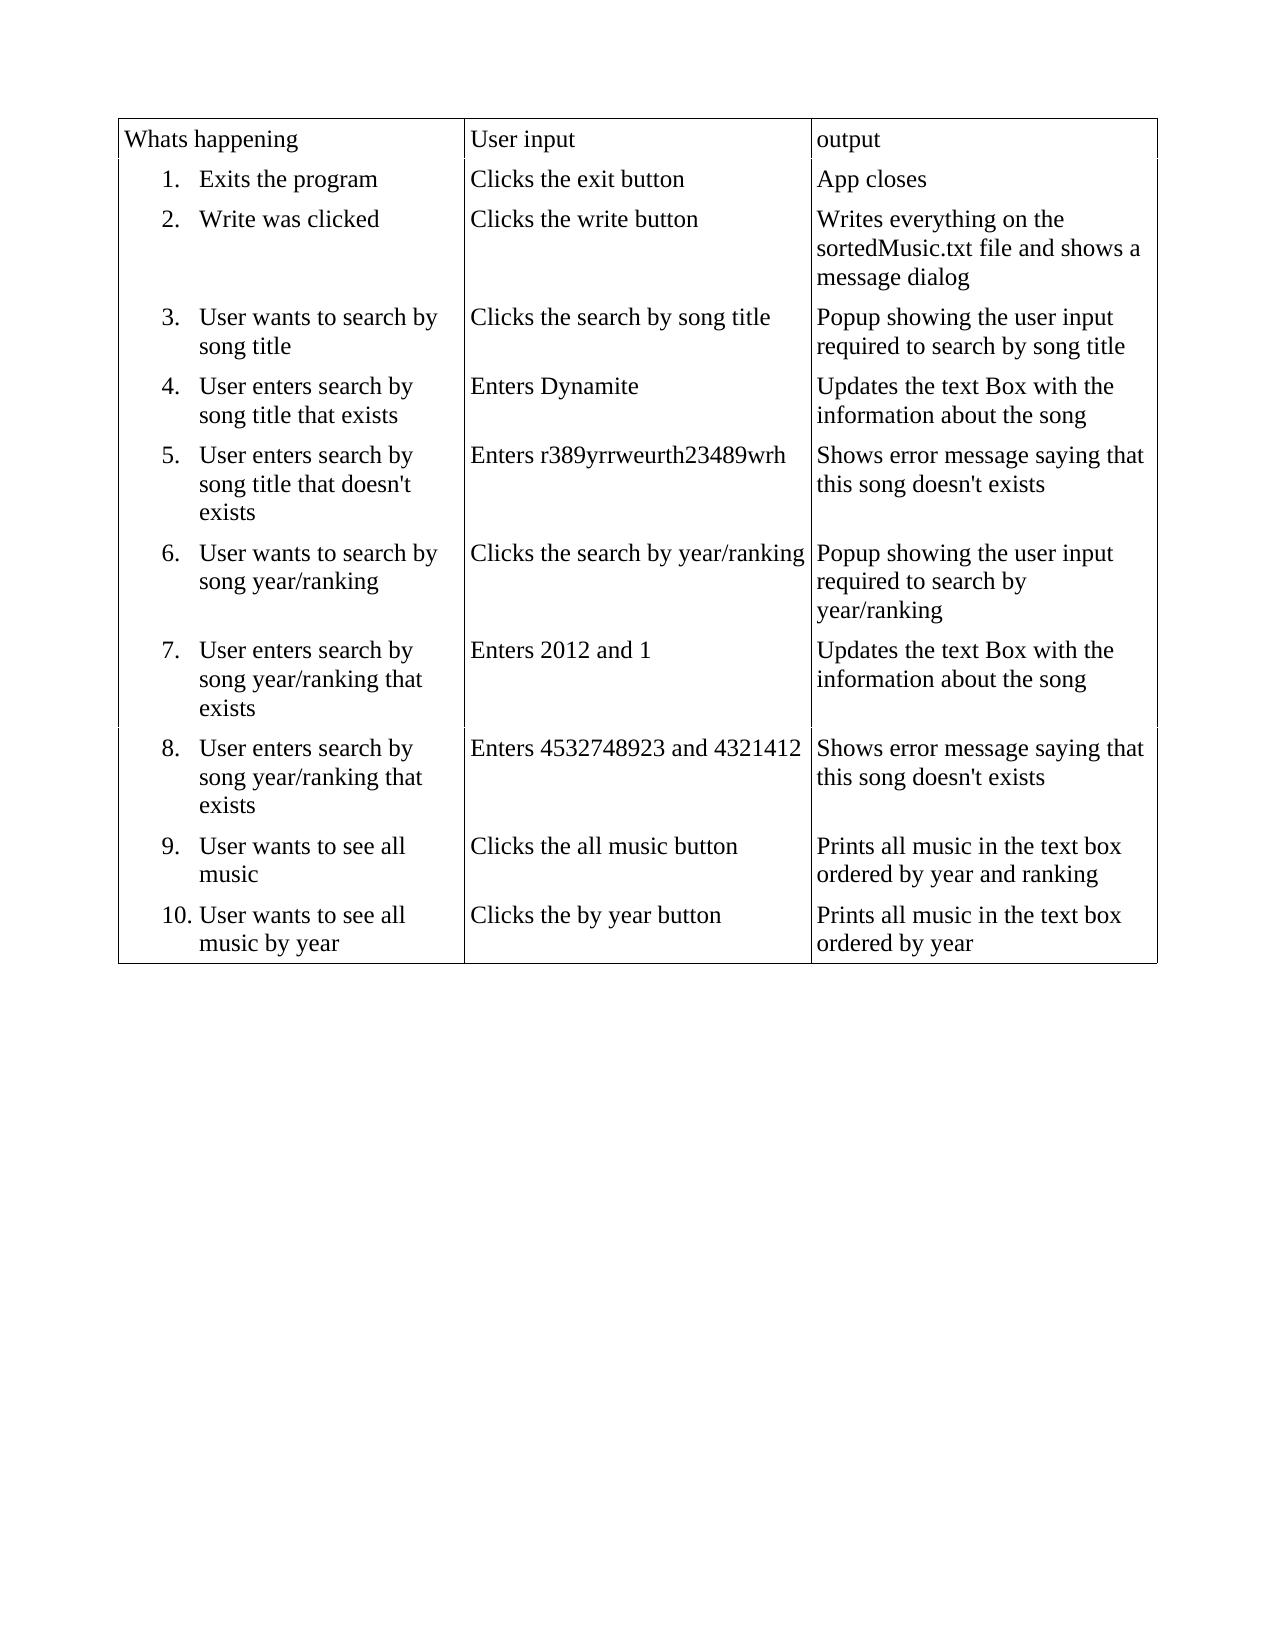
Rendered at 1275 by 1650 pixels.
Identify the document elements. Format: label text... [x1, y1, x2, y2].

table_cell User wants to search by song title [119, 296, 464, 365]
table_cell Enters r389yrrweurth23489wrh [465, 434, 811, 532]
table_cell Enters Dynamite [465, 365, 811, 434]
table_cell Enters 4532748923 and 4321412 [465, 728, 811, 825]
table_cell User enters search by song year/ranking that exists [119, 728, 464, 825]
table_cell User enters search by song title that doesn't exists [119, 434, 464, 532]
table_header User input [465, 119, 811, 158]
table_cell Clicks the search by song title [465, 296, 811, 365]
table_cell Prints all music in the text box ordered by year [812, 894, 1157, 963]
table_cell Updates the text Box with the information about the song [812, 630, 1157, 727]
table_header Whats happening [119, 119, 464, 158]
table_cell User wants to search by song year/ranking [119, 532, 464, 630]
table_cell Write was clicked [119, 199, 464, 296]
table_cell Clicks the exit button [465, 159, 811, 199]
table_cell App closes [812, 159, 1157, 199]
table_cell Exits the program [119, 159, 464, 199]
table_cell Writes everything on the sortedMusic.txt file and shows a message dialog [812, 199, 1157, 296]
table_cell Popup showing the user input required to search by year/ranking [812, 532, 1157, 630]
table_cell Shows error message saying that this song doesn't exists [812, 728, 1157, 825]
table_header output [812, 119, 1157, 158]
table_cell Clicks the all music button [465, 825, 811, 894]
table_cell Clicks the by year button [465, 894, 811, 963]
table_cell Clicks the write button [465, 199, 811, 296]
table_cell Shows error message saying that this song doesn't exists [812, 434, 1157, 532]
table_cell User wants to see all music by year [119, 894, 464, 963]
table_cell User enters search by song year/ranking that exists [119, 630, 464, 727]
table_cell Updates the text Box with the information about the song [812, 365, 1157, 434]
table_cell Prints all music in the text box ordered by year and ranking [812, 825, 1157, 894]
table_cell User enters search by song title that exists [119, 365, 464, 434]
table_cell Popup showing the user input required to search by song title [812, 296, 1157, 365]
table_cell Clicks the search by year/ranking [465, 532, 811, 630]
table_cell Enters 2012 and 1 [465, 630, 811, 727]
table_cell User wants to see all music [119, 825, 464, 894]
